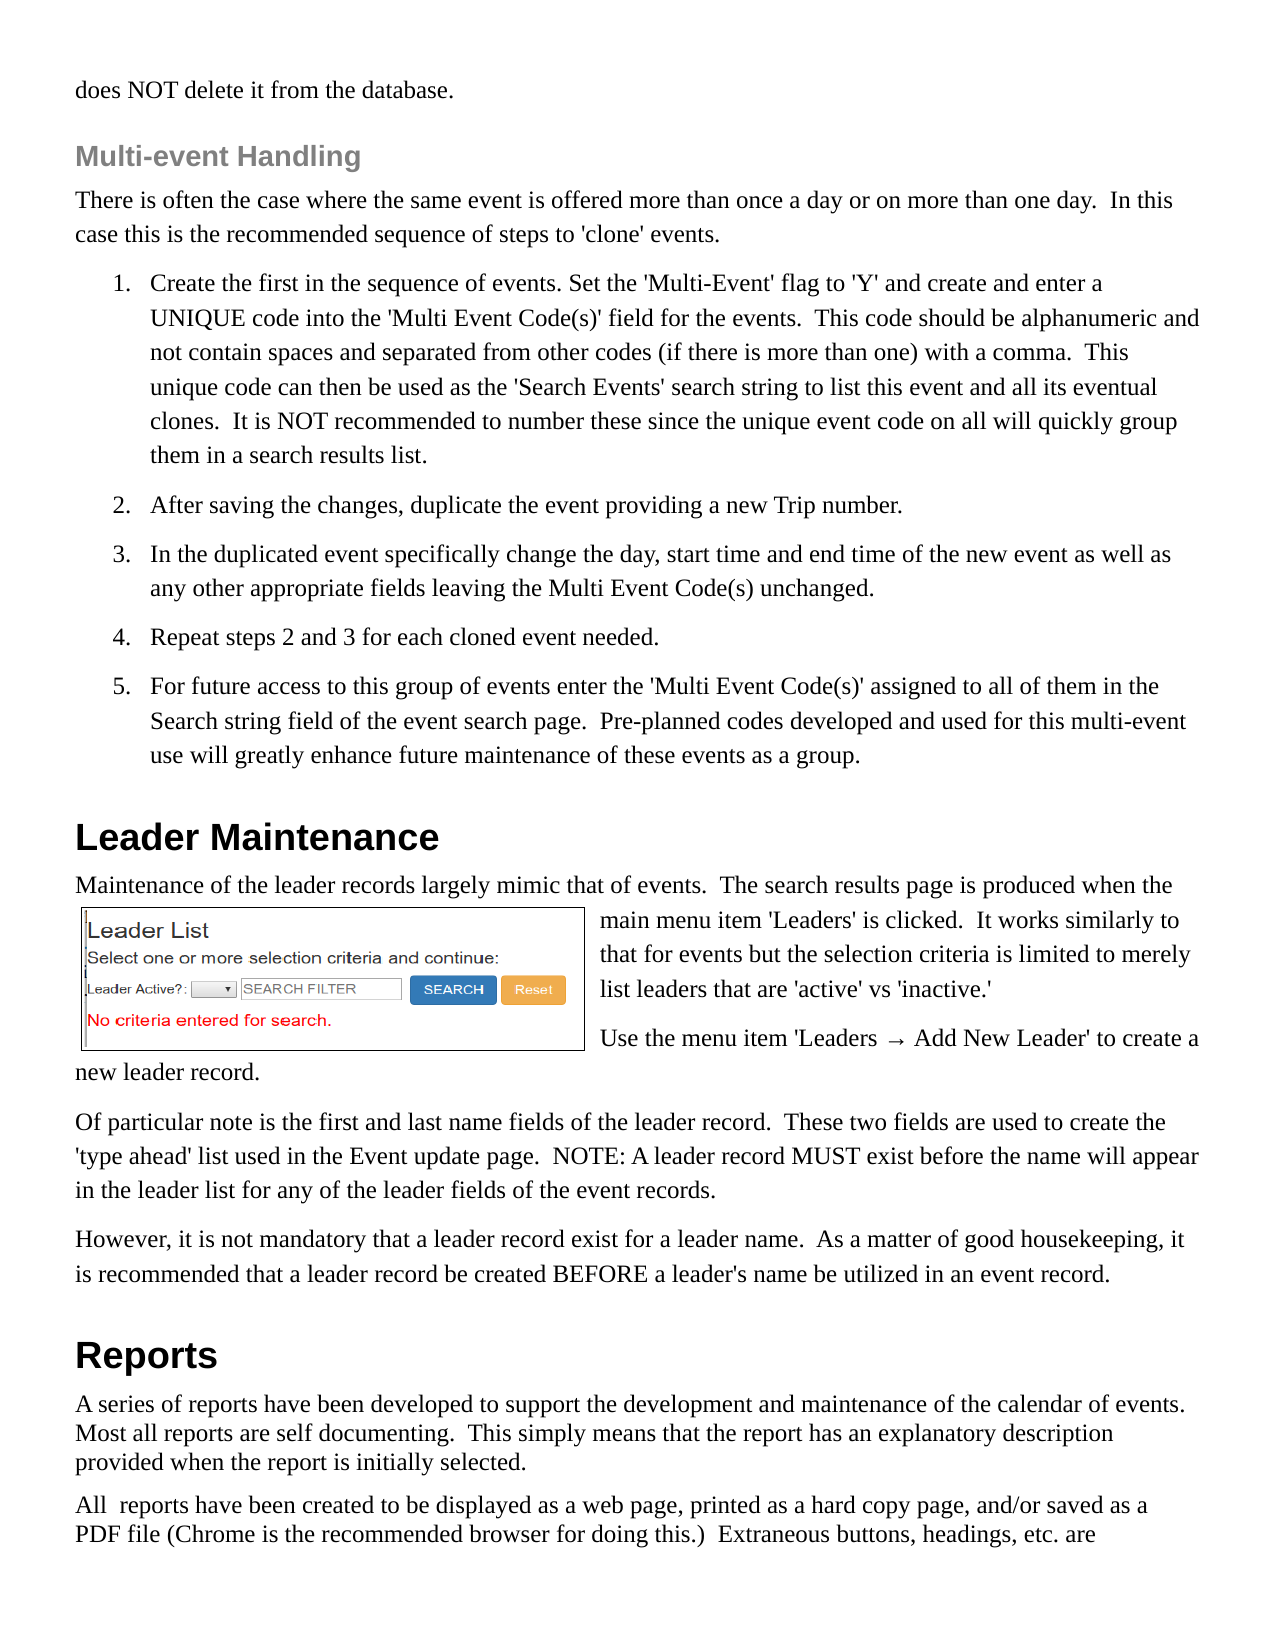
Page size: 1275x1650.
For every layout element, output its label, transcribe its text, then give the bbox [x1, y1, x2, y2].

text [82, 908, 584, 1050]
picture [84, 910, 582, 1047]
list After saving the changes, duplicate the event providing a new Trip number. [112, 490, 1200, 518]
list Repeat steps 2 and 3 for each cloned event needed. [112, 622, 1200, 651]
list For future access to this group of events enter the 'Multi Event Code(s)' assigned to all of them in the Search string field of the event search page. Pre-planned codes developed and used for this multi-event use will greatly enhance future maintenance of these events as a group. [112, 671, 1200, 769]
list In the duplicated event specifically change the day, start time and end time of the new event as well as any other appropriate fields leaving the Multi Event Code(s) unchanged. [112, 539, 1200, 602]
subtitle Multi-event Handling [75, 139, 1200, 172]
text does NOT delete it from the database. [75, 75, 1200, 104]
text Of particular note is the first and last name fields of the leader record. These two fields are used to create the 'type ahead' list used in the Event update page. NOTE: A leader record MUST exist before the name will appear in the leader list for any of the leader fields of the event records. [75, 1107, 1200, 1204]
text A series of reports have been developed to support the development and maintenance of the calendar of events. Most all reports are self documenting. This simply means that the report has an explanatory description provided when the report is initially selected. [75, 1389, 1200, 1476]
subtitle Reports [75, 1333, 1200, 1377]
subtitle Leader Maintenance [75, 814, 1200, 858]
text However, it is not mandatory that a leader record exist for a leader name. As a matter of good housekeeping, it is recommended that a leader record be created BEFORE a leader's name be utilized in an event record. [75, 1224, 1200, 1288]
list Create the first in the sequence of events. Set the 'Multi-Event' flag to 'Y' and create and enter a UNIQUE code into the 'Multi Event Code(s)' field for the events. This code should be alphanumeric and not contain spaces and separated from other codes (if there is more than one) with a comma. This unique code can then be used as the 'Search Events' search string to list this event and all its eventual clones. It is NOT recommended to number these since the unique event code on all will quickly group them in a search results list. [112, 268, 1200, 469]
text There is often the case where the same event is offered more than once a day or on more than one day. In this case this is the recommended sequence of steps to 'clone' events. [75, 185, 1200, 248]
text Use the menu item 'Leaders → Add New Leader' to create a new leader record. [75, 1023, 1200, 1086]
text All reports have been created to be displayed as a web page, printed as a hard copy page, and/or saved as a PDF file (Chrome is the recommended browser for doing this.) Extraneous buttons, headings, etc. are [75, 1490, 1200, 1548]
text Maintenance of the leader records largely mimic that of events. The search results page is produced when the main menu item 'Leaders' is clicked. It works similarly to that for events but the selection criteria is limited to merely list leaders that are 'active' vs 'inactive.' [75, 871, 1200, 1003]
